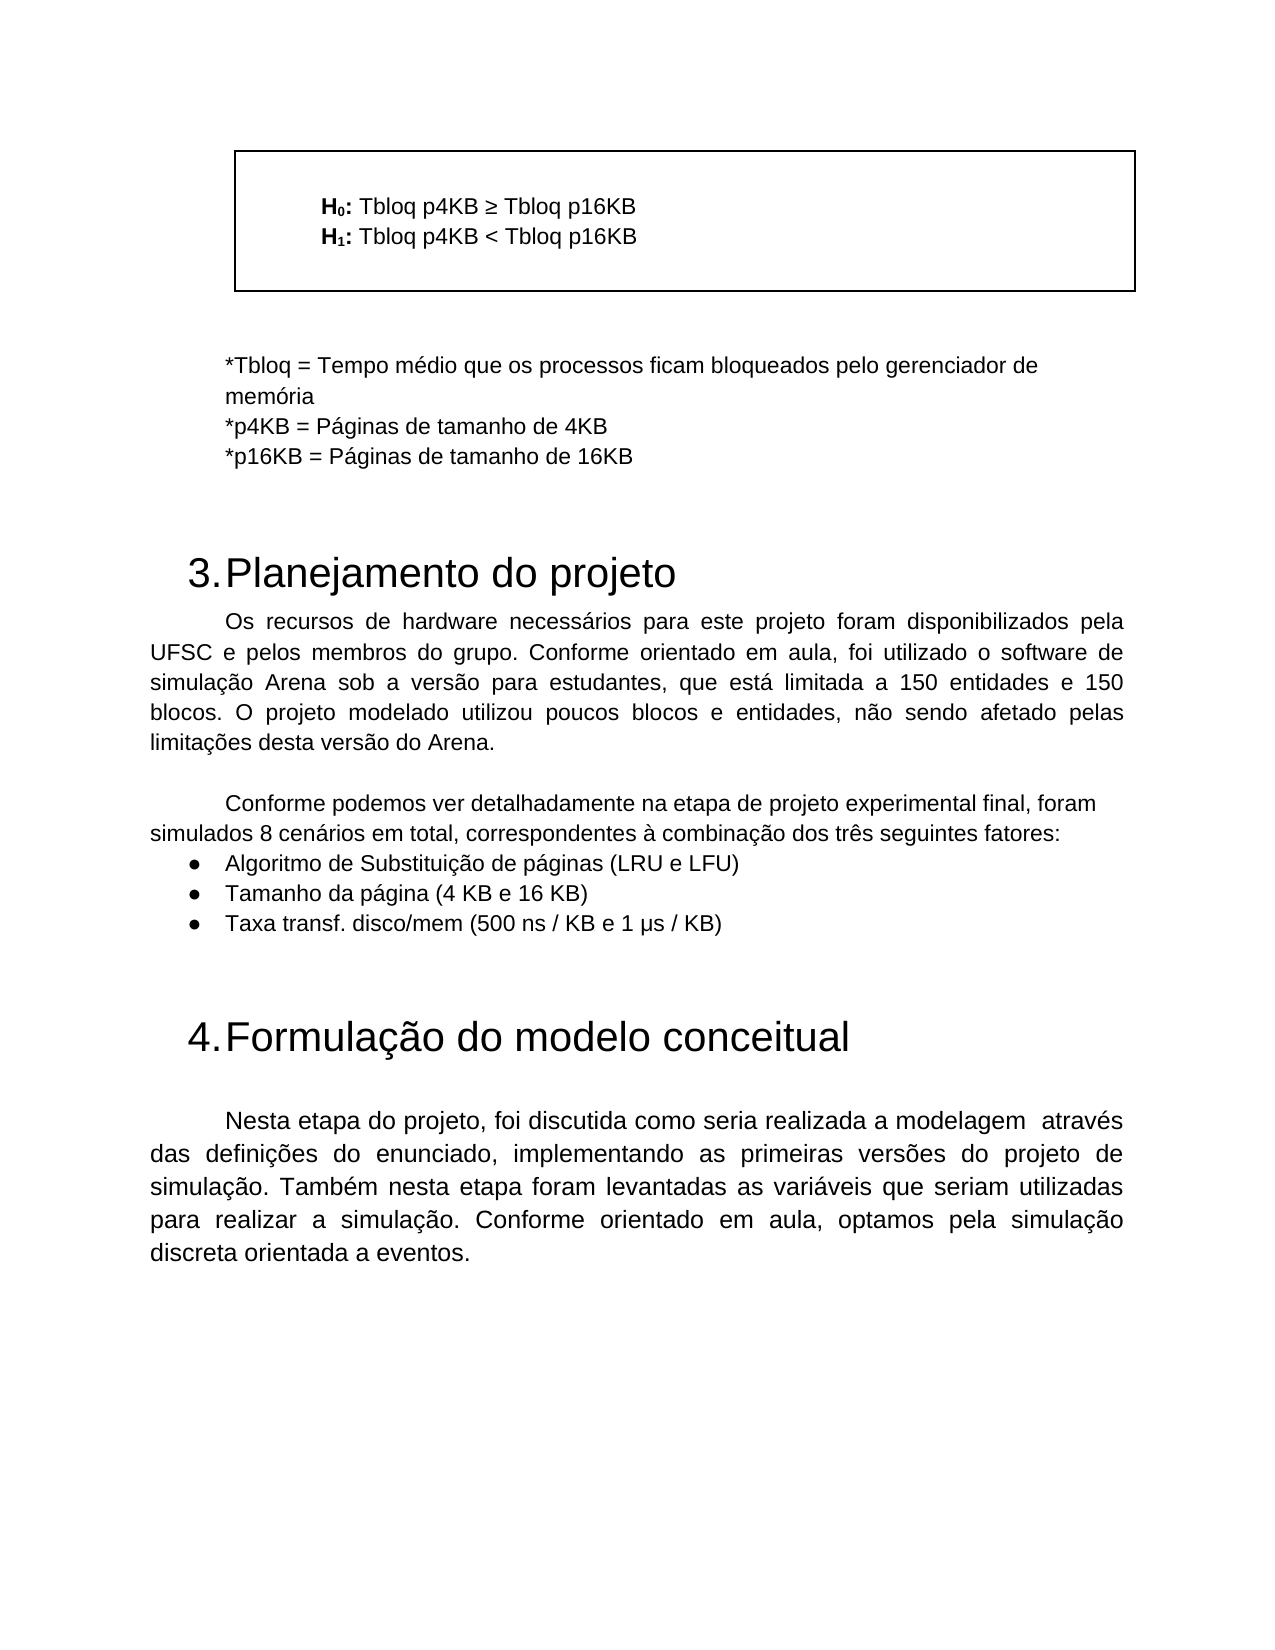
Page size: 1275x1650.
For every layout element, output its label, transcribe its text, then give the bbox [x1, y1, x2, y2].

subtitle Formulação do modelo conceitual [187, 1012, 1125, 1060]
text Conforme podemos ver detalhadamente na etapa de projeto experimental final, foram simulados 8 cenários em total, correspondentes à combinação dos três seguintes fatores: [150, 789, 1125, 846]
text *Tbloq = Tempo médio que os processos ficam bloqueados pelo gerenciador de memória [225, 352, 1125, 409]
table_header H0: Tbloq p4KB ≥ Tbloq p16KB H1: Tbloq p4KB < Tbloq p16KB [236, 152, 1134, 290]
text Nesta etapa do projeto, foi discutida como seria realizada a modelagem através das definições do enunciado, implementando as primeiras versões do projeto de simulação. Também nesta etapa foram levantadas as variáveis que seriam utilizadas para realizar a simulação. Conforme orientado em aula, optamos pela simulação discreta orientada a eventos. [150, 1106, 1125, 1267]
text Os recursos de hardware necessários para este projeto foram disponibilizados pela UFSC e pelos membros do grupo. Conforme orientado em aula, foi utilizado o software de simulação Arena sob a versão para estudantes, que está limitada a 150 entidades e 150 blocos. O projeto modelado utilizou poucos blocos e entidades, não sendo afetado pelas limitações desta versão do Arena. [150, 608, 1125, 756]
list Algoritmo de Substituição de páginas (LRU e LFU) [187, 850, 1125, 876]
list Taxa transf. disco/mem (500 ns / KB e 1 μs / KB) [187, 910, 1125, 937]
text *p16KB = Páginas de tamanho de 16KB [225, 443, 1125, 469]
text *p4KB = Páginas de tamanho de 4KB [225, 413, 1125, 439]
subtitle Planejamento do projeto [187, 548, 1125, 596]
list Tamanho da página (4 KB e 16 KB) [187, 880, 1125, 907]
